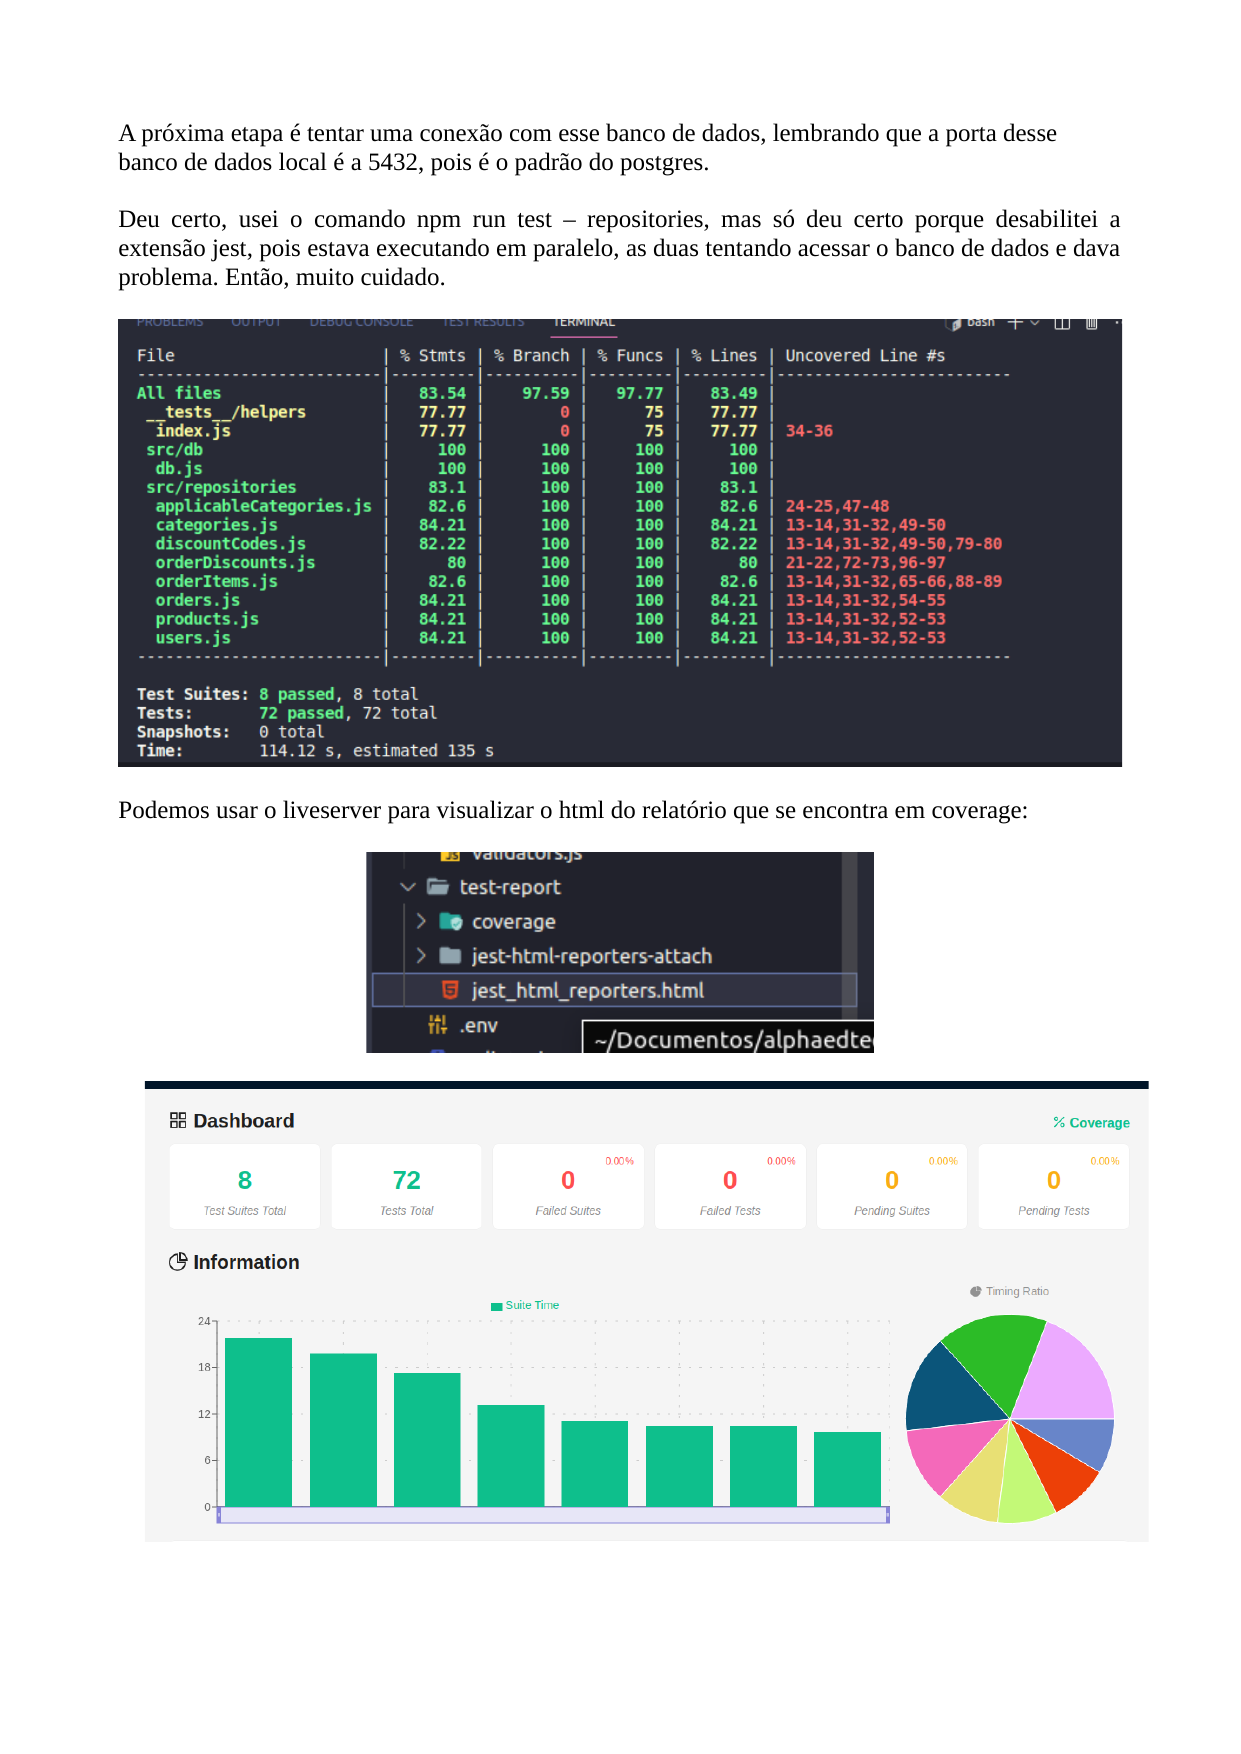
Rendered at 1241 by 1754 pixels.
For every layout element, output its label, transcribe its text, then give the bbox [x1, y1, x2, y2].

picture [144, 1081, 1149, 1542]
text Deu certo, usei o comando npm run test – repositories, mas só deu certo porque desabilitei a extensão jest, pois estava executando em paralelo, as duas tentando acessar o banco de dados e dava problema. Então, muito cuidado. [118, 204, 1122, 291]
picture [366, 852, 874, 1053]
text Podemos usar o liveserver para visualizar o html do relatório que se encontra em coverage: [118, 795, 1122, 824]
text A próxima etapa é tentar uma conexão com esse banco de dados, lembrando que a porta desse banco de dados local é a 5432, pois é o padrão do postgres. [118, 118, 1122, 176]
picture [118, 319, 1123, 767]
